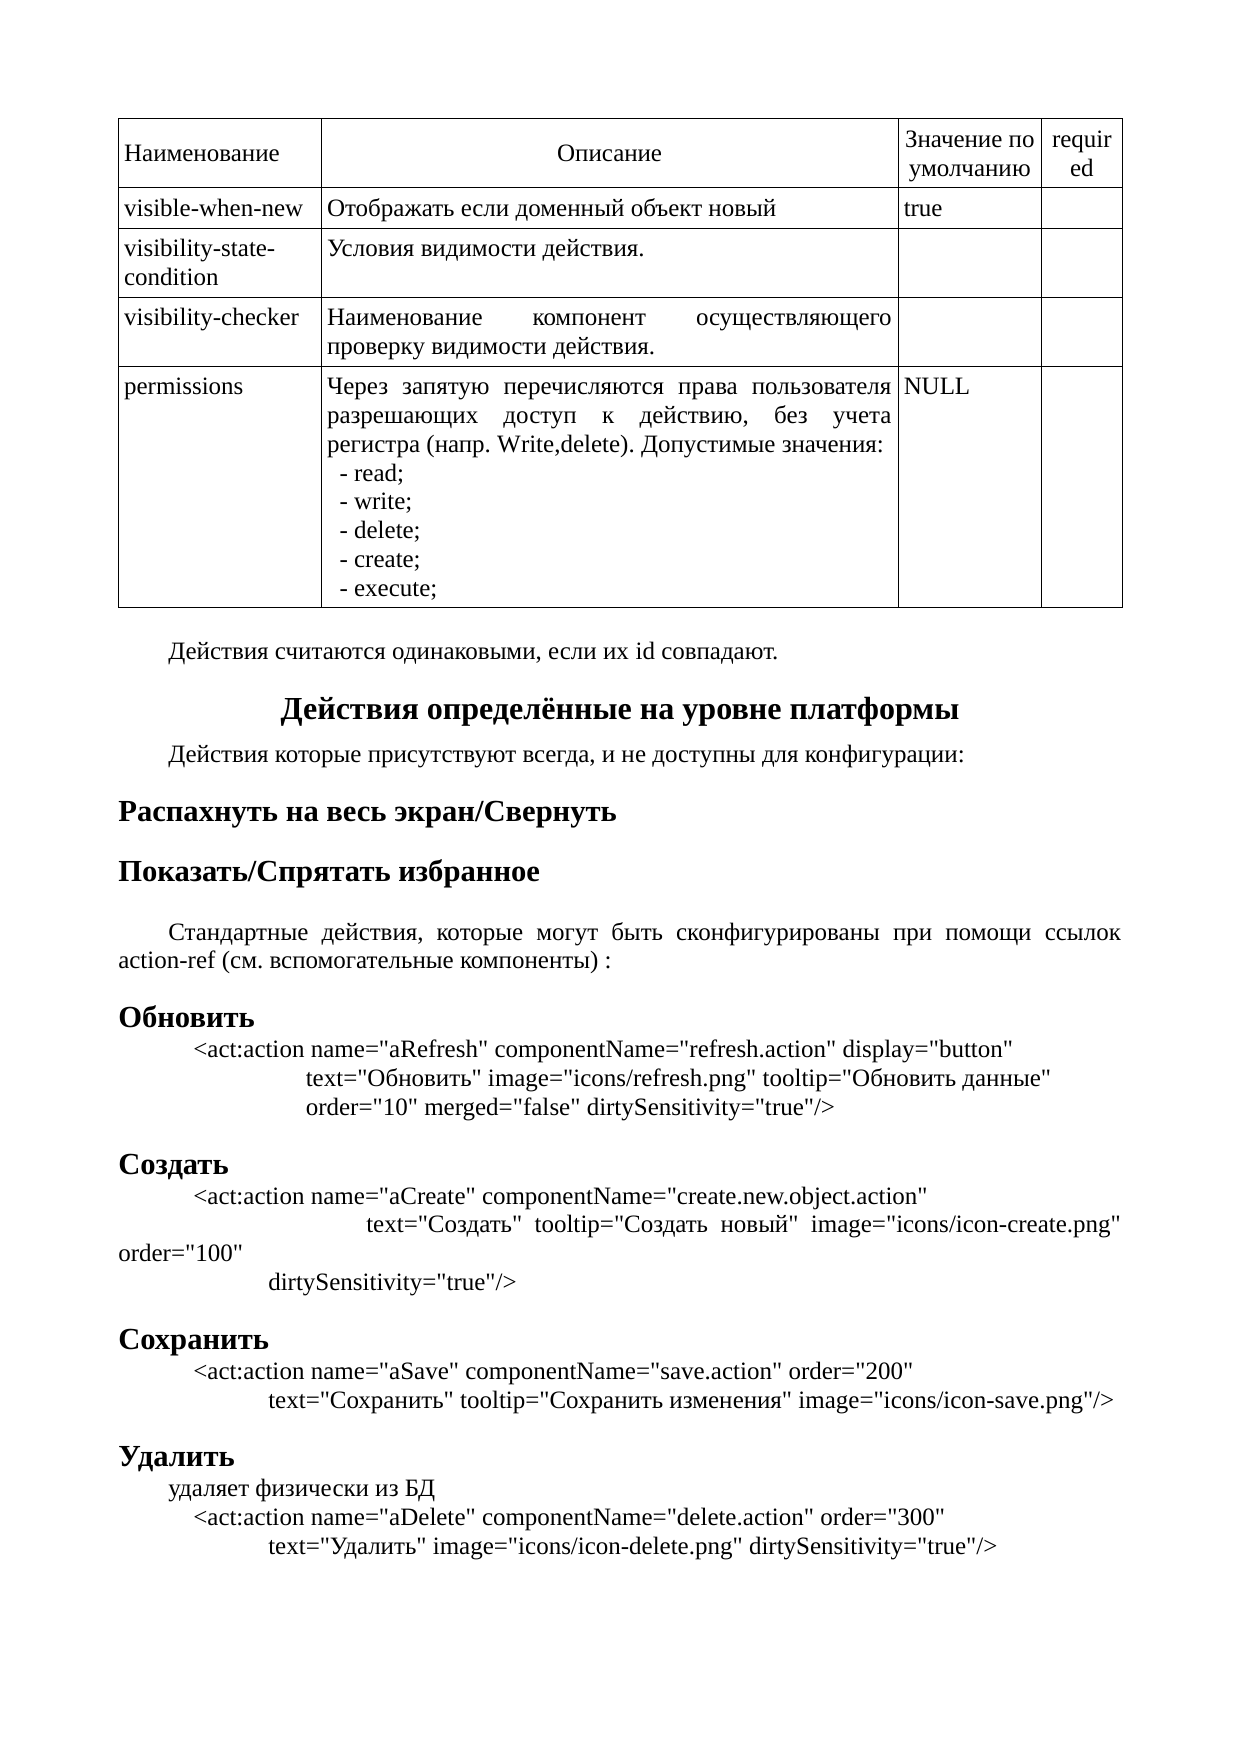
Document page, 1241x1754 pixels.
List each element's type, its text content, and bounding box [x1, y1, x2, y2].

text Стандартные действия, которые могут быть сконфигурированы при помощи ссылок action-ref (см. вспомогательные компоненты) : [118, 917, 1122, 974]
table_cell [1042, 229, 1122, 297]
table_header required [1042, 119, 1122, 187]
text <act:action name="aSave" componentName="save.action" order="200" [118, 1356, 1122, 1385]
table_cell visibility-state-condition [119, 229, 321, 297]
table_cell Условия видимости действия. [322, 229, 898, 297]
table_cell visibility-checker [119, 298, 321, 366]
table_cell [1042, 188, 1122, 227]
subtitle Распахнуть на весь экран/Свернуть [118, 793, 1122, 828]
text Действия считаются одинаковыми, если их id совпадают. [118, 636, 1122, 665]
text order="10" merged="false" dirtySensitivity="true"/> [118, 1092, 1122, 1121]
text dirtySensitivity="true"/> [118, 1267, 1122, 1296]
text Действия которые присутствуют всегда, и не доступны для конфигурации: [118, 739, 1122, 768]
table_cell visible-when-new [119, 188, 321, 227]
subtitle Обновить [118, 999, 1122, 1034]
text text="Обновить" image="icons/refresh.png" tooltip="Обновить данные" [118, 1063, 1122, 1092]
text text="Сохранить" tooltip="Сохранить изменения" image="icons/icon-save.png"/> [118, 1385, 1122, 1413]
text <act:action name="aRefresh" componentName="refresh.action" display="button" [118, 1034, 1122, 1063]
subtitle Действия определённые на уровне платформы [118, 690, 1122, 727]
table_cell [1042, 298, 1122, 366]
text text="Удалить" image="icons/icon-delete.png" dirtySensitivity="true"/> [118, 1531, 1122, 1560]
table_cell NULL [899, 367, 1041, 607]
subtitle Сохранить [118, 1321, 1122, 1356]
table_cell true [899, 188, 1041, 227]
text удаляет физически из БД [118, 1473, 1122, 1502]
table_cell Через запятую перечисляются права пользователя разрешающих доступ к действию, без учета регистра (напр. Write,delete). Допустимые значения: - read; - write; - delete; - create; - execute; [322, 367, 898, 607]
subtitle Создать [118, 1146, 1122, 1181]
subtitle Показать/Спрятать избранное [118, 853, 1122, 888]
table_cell Отображать если доменный объект новый [322, 188, 898, 227]
table_header Описание [322, 119, 898, 187]
table_cell [899, 229, 1041, 297]
table_cell Наименование компонент осуществляющего проверку видимости действия. [322, 298, 898, 366]
text text="Создать" tooltip="Создать новый" image="icons/icon-create.png" order="100" [118, 1209, 1122, 1267]
table_cell [899, 298, 1041, 366]
table_header Наименование [119, 119, 321, 187]
subtitle Удалить [118, 1438, 1122, 1473]
table_cell [1042, 367, 1122, 607]
text <act:action name="aDelete" componentName="delete.action" order="300" [118, 1502, 1122, 1531]
table_header Значение по умолчанию [899, 119, 1041, 187]
text <act:action name="aCreate" componentName="create.new.object.action" [118, 1181, 1122, 1209]
table_cell permissions [119, 367, 321, 607]
